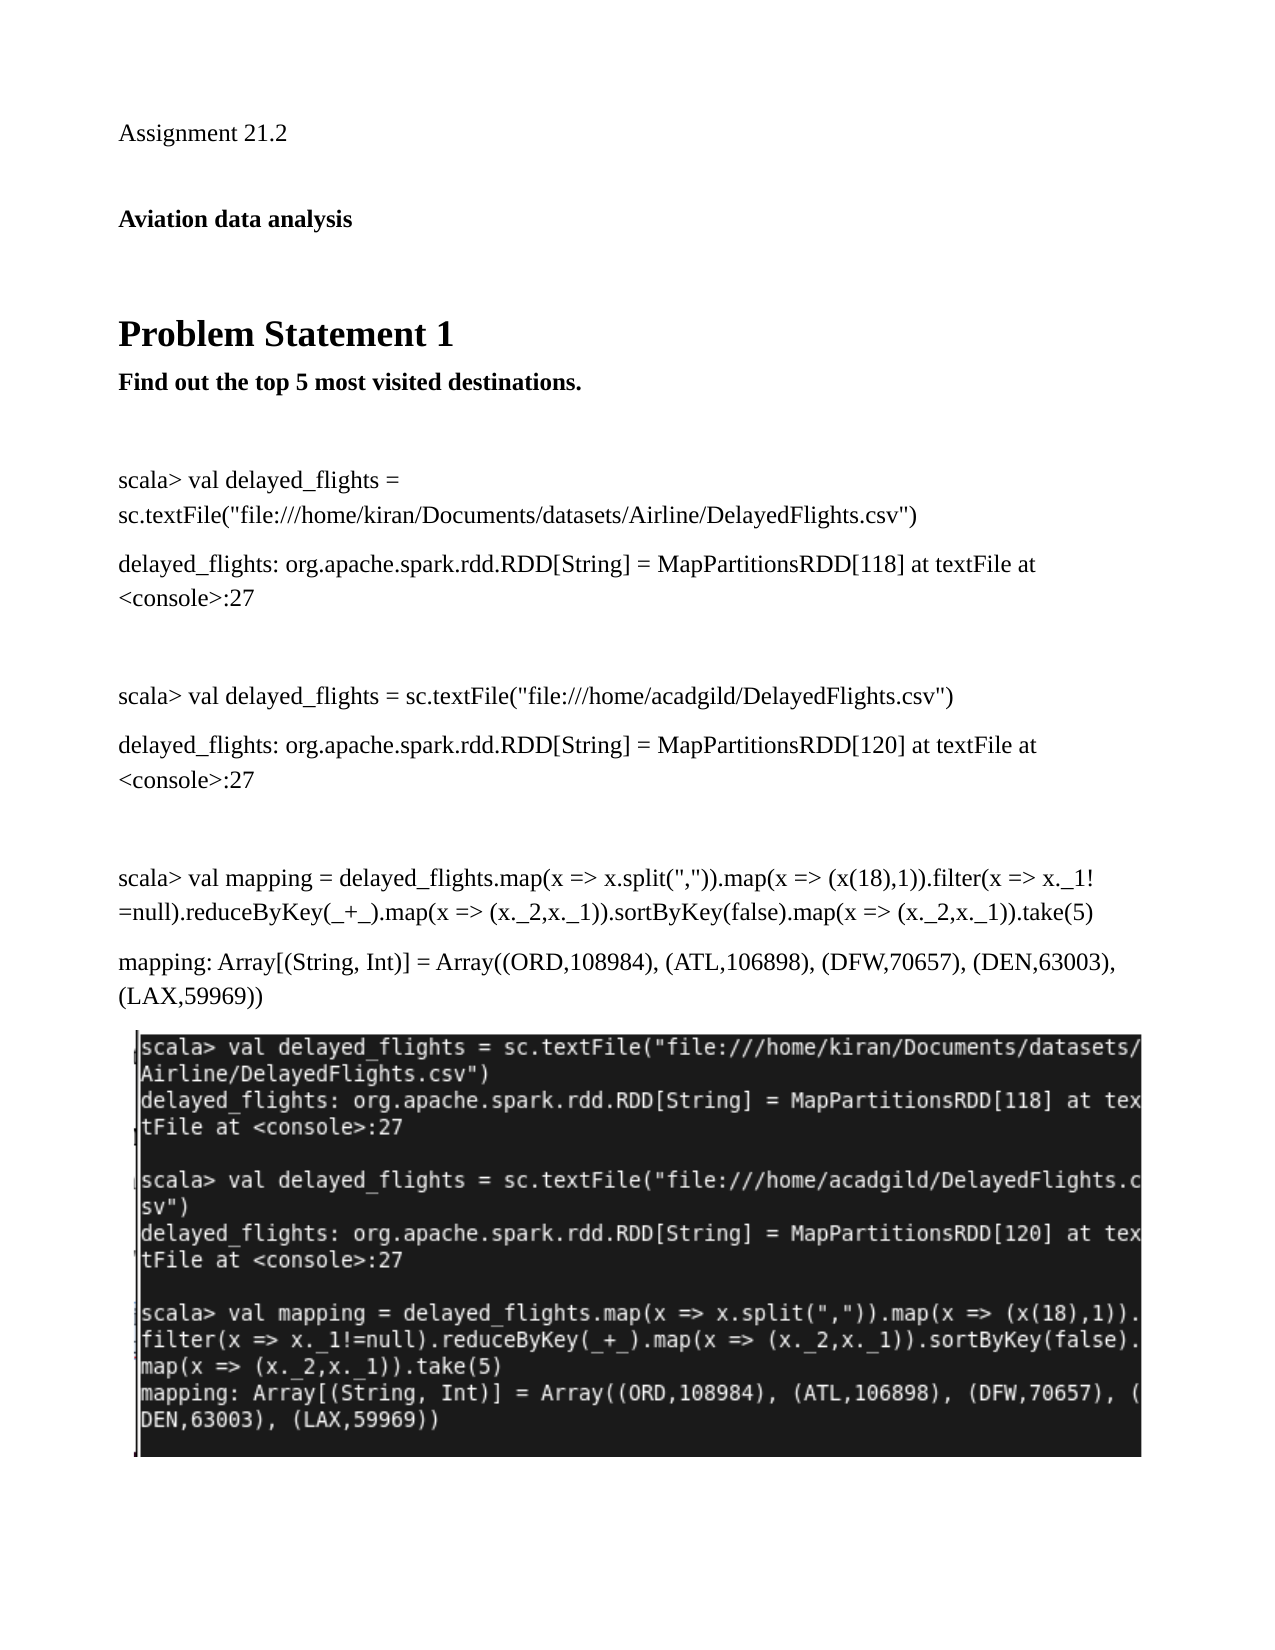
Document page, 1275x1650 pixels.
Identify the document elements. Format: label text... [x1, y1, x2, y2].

text Aviation data analysis [118, 204, 1157, 233]
text scala> val delayed_flights = sc.textFile("file:///home/kiran/Documents/datasets/Airline/DelayedFlights.csv") [118, 465, 1157, 528]
subtitle Problem Statement 1 [118, 311, 1157, 354]
text Assignment 21.2 [118, 118, 1157, 147]
text delayed_flights: org.apache.spark.rdd.RDD[String] = MapPartitionsRDD[120] at textFile at <console>:27 [118, 730, 1157, 794]
text mapping: Array[(String, Int)] = Array((ORD,108984), (ATL,106898), (DFW,70657), (DEN,63003), (LAX,59969)) [118, 947, 1157, 1010]
text scala> val mapping = delayed_flights.map(x => x.split(",")).map(x => (x(18),1)).filter(x => x._1!=null).reduceByKey(_+_).map(x => (x._2,x._1)).sortByKey(false).map(x => (x._2,x._1)).take(5) [118, 863, 1157, 926]
picture [133, 1030, 1142, 1457]
text Find out the top 5 most visited destinations. [118, 367, 1157, 396]
text delayed_flights: org.apache.spark.rdd.RDD[String] = MapPartitionsRDD[118] at textFile at <console>:27 [118, 549, 1157, 612]
text scala> val delayed_flights = sc.textFile("file:///home/acadgild/DelayedFlights.csv") [118, 681, 1157, 710]
